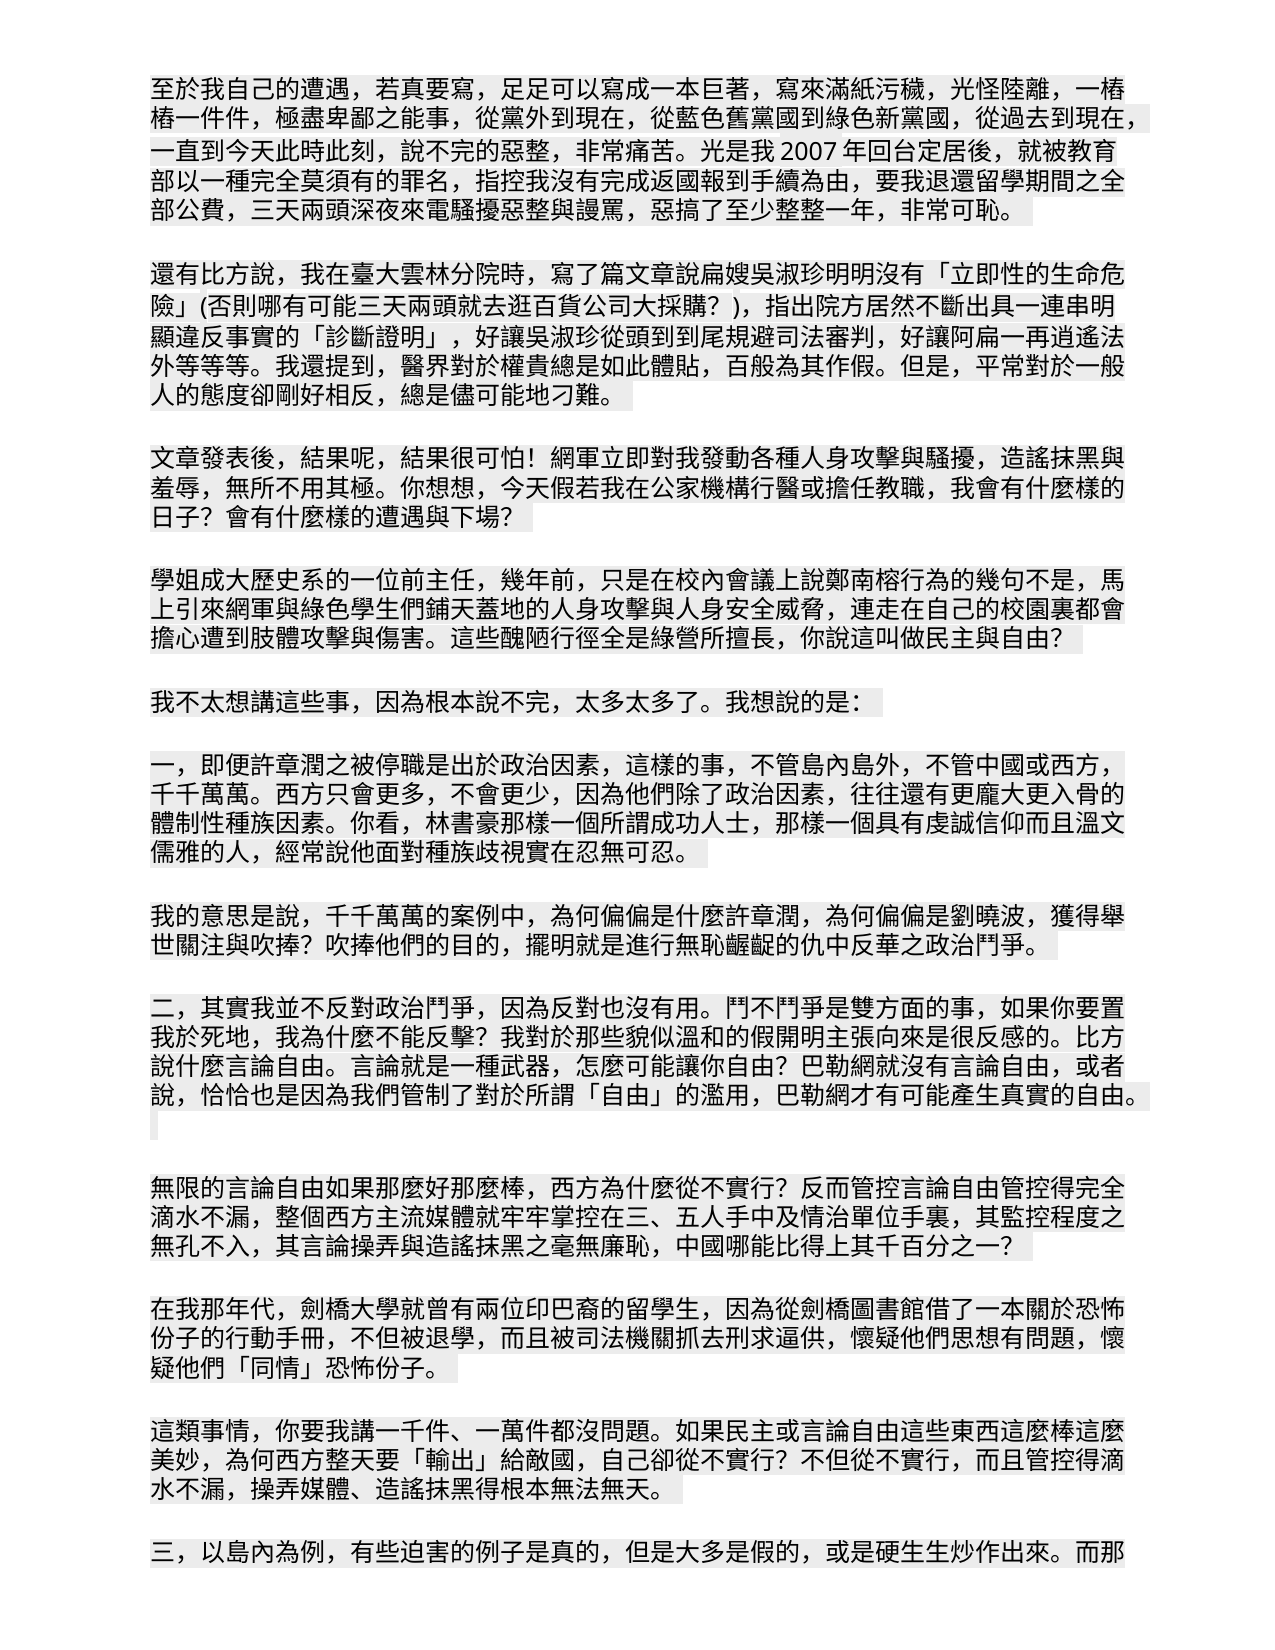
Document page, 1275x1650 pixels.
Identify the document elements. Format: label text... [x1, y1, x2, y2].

text 鶴翔， 我不知道誰是許章潤，從未聽過，對於一無所知的事自然無法作評，特別是個案。個案很難斷言「內在」是非，除非有更多長期性的資訊，而非一時一地之言。 此人因為嫖妓被校方暫停教職，然後美國那邊的大學就給了他聘書，並且當然又是大幅報導與渲染，而且肯定會像CIA的走狗劉曉波那樣，被西方抬舉成「中國的良心」或「民主自由的鬥士」之類。 所謂「內在」是非就是：旁人無法知道當事人有無嫖妓。就算有，那肯定也不會是惹禍的真正原因。這類事情幾乎都是「外部」因素所致，內在枝節往往只是藉口。 就比方說美國及其走狗們包括民進黨與李遠哲等等等，千方百計卡管，不讓管中閔擔任台大校長，於是就控告他什麼擔任教授期間多次給雜誌社投稿為由，說這個就是「公務員在外違法兼差」，以此為由，不但卡他上任，還企圖把他「繩之以法」。可是，如果這些指控罪名說得通，那麼，所有大學教師恐怕都得全部抓去坐牢。 至於我自己的遭遇就更慘烈百倍了，從黨外到現在，三十多年來，各種「欲加之罪」，各種極其荒唐的惡整，根本罄竹難書，甚至株連親人。比方說學姐曾獲某國立大學錄用教職，後來發現她老公叫做陳真，馬上推翻既有的決議。 至於我自己的遭遇，若真要寫，足足可以寫成一本巨著，寫來滿紙污穢，光怪陸離，一樁樁一件件，極盡卑鄙之能事，從黨外到現在，從藍色舊黨國到綠色新黨國，從過去到現在，一直到今天此時此刻，說不完的惡整，非常痛苦。光是我2007年回台定居後，就被教育部以一種完全莫須有的罪名，指控我沒有完成返國報到手續為由，要我退還留學期間之全部公費，三天兩頭深夜來電騷擾惡整與謾罵，惡搞了至少整整一年，非常可恥。 還有比方說，我在臺大雲林分院時，寫了篇文章說扁嫂吳淑珍明明沒有「立即性的生命危險」(否則哪有可能三天兩頭就去逛百貨公司大採購？)，指出院方居然不斷出具一連串明顯違反事實的「診斷證明」，好讓吳淑珍從頭到到尾規避司法審判，好讓阿扁一再逍遙法外等等等。我還提到，醫界對於權貴總是如此體貼，百般為其作假。但是，平常對於一般人的態度卻剛好相反，總是儘可能地刁難。 文章發表後，結果呢，結果很可怕！網軍立即對我發動各種人身攻擊與騷擾，造謠抹黑與羞辱，無所不用其極。你想想，今天假若我在公家機構行醫或擔任教職，我會有什麼樣的日子？會有什麼樣的遭遇與下場？ 學姐成大歷史系的一位前主任，幾年前，只是在校內會議上說鄭南榕行為的幾句不是，馬上引來網軍與綠色學生們鋪天蓋地的人身攻擊與人身安全威脅，連走在自己的校園裏都會擔心遭到肢體攻擊與傷害。這些醜陋行徑全是綠營所擅長，你說這叫做民主與自由？ 我不太想講這些事，因為根本說不完，太多太多了。我想說的是： 一，即便許章潤之被停職是出於政治因素，這樣的事，不管島內島外，不管中國或西方，千千萬萬。西方只會更多，不會更少，因為他們除了政治因素，往往還有更龐大更入骨的體制性種族因素。你看，林書豪那樣一個所謂成功人士，那樣一個具有虔誠信仰而且溫文儒雅的人，經常說他面對種族歧視實在忍無可忍。 我的意思是說，千千萬萬的案例中，為何偏偏是什麼許章潤，為何偏偏是劉曉波，獲得舉世關注與吹捧？吹捧他們的目的，擺明就是進行無恥齷齪的仇中反華之政治鬥爭。 二，其實我並不反對政治鬥爭，因為反對也沒有用。鬥不鬥爭是雙方面的事，如果你要置我於死地，我為什麼不能反擊？我對於那些貌似溫和的假開明主張向來是很反感的。比方說什麼言論自由。言論就是一種武器，怎麼可能讓你自由？巴勒網就沒有言論自由，或者說，恰恰也是因為我們管制了對於所謂「自由」的濫用，巴勒網才有可能產生真實的自由。 無限的言論自由如果那麼好那麼棒，西方為什麼從不實行？反而管控言論自由管控得完全滴水不漏，整個西方主流媒體就牢牢掌控在三、五人手中及情治單位手裏，其監控程度之無孔不入，其言論操弄與造謠抹黑之毫無廉恥，中國哪能比得上其千百分之一？ 在我那年代，劍橋大學就曾有兩位印巴裔的留學生，因為從劍橋圖書館借了一本關於恐怖份子的行動手冊，不但被退學，而且被司法機關抓去刑求逼供，懷疑他們思想有問題，懷疑他們「同情」恐怖份子。 這類事情，你要我講一千件、一萬件都沒問題。如果民主或言論自由這些東西這麼棒這麼美妙，為何西方整天要「輸出」給敵國，自己卻從不實行？不但從不實行，而且管控得滴水不漏，操弄媒體、造謠抹黑得根本無法無天。 三，以島內為例，有些迫害的例子是真的，但是大多是假的，或是硬生生炒作出來。而那些真實的案例，因為缺乏操弄價值，往往根本不為人所知，就算知道，也不會有人關心，因為它沒有利用價值。 四，比方說，島內有一大堆所謂政治受難者或政治受難家屬，其實十之八九全是鬼扯蛋。例如柯文哲，說什麼他阿公是二二八受難家屬，如果那也算的話，全台灣有上千萬個二二八受難家屬。還有像李文忠，他當年從支持國民黨到反國民黨是事實，但他被退學卻是因為他根本沒在念書，甚至不去考試，必修課一再考零分，把退學解釋為政治迫害，純粹就是自欺欺人。 反倒是在黨外年代我認識好幾位南部學生，有男有女，他們讀五專或高職，不是什麼大學名校，跟媒體更無絲毫關係。但他們確實真正遭到非常惡劣的政治迫害，卻根本無人知曉，無人在意。這些人，質樸單純，純粹出於義憤而反國民黨，跟台北那些狡猾得跟政客根本沒兩樣的所謂「學運領袖」，完全就是人性善惡的兩種極端。 那些人渣，極其擅於操弄與算計，懂得怎麼製造知名度，懂得如何營造道德光環，與媒體關係非常密切，互相利用，藉以包裝與塑造形象；所謂理想，全是場面話，全是假面具，私下為人及其所思所想根本不是那樣，毫無一絲正直與良善可言；為自己爭奪權位與名利，才是他們關心社會議題與從政的惟一目的。但是，社會大眾卻傻傻地以為這些人是懷著什麼偉大理念的什麼「學運領袖」或「政治新生代」，真是見鬼了。 不知道你信不信，這樣一些人渣，事實上就是媒體與特定勢力所挑選與刻意栽培的政治代言人，想方設法大量曝光之，使其戴上各種純屬虛構的所謂社運或所謂民主自由等道德光環，然後收編為一黨一私之用。為什麼我知道這些呢？因為它其實就是一種普通常識。 幾十年前，我自己也是被認定與挑選的抬舉對象，但我不吃這一套，我不會背棄良善，我也絕不會利用這些所謂「聲望」或「人脈」等「政治資源」來依附特定政治勢力，昧著良心與之為伍，好為自己謀取權位與暴利。 另外，還有數不清的政治犯，我不可能一一點名，也不想點名，因為進入前人個案之是非細節並無多大意義。這些所謂政治犯，其實很多是假的，比方說他明明就是歹徒，作姦犯科，但這歹徒也許對黨國心懷不滿，於是就被包裝為偉大的民主先賢先烈，事實上他坐牢原本就是他應得的法律制裁。 還有一些則是特務，假坐牢，真害人。前一陣子，跟某位黨外前輩的前輩一日談，他告訴我一些連我也不知道的真相，民主鬥士是假，特務才是真的。我原本就知道的兩位民進黨黨主席，謝長廷和創黨黨主席江鵬堅都是已經證實的情治單位臥底黨外的特務。其他還有很多很多，但我沒證據在手，沒法透露。也許施明德說得對，與其問說美麗島辯護律師哪些人是國民黨特務，不如問說到底有誰不是？ 五，政治善惡原則是真實存在的，應該堅持的，但原則底下的諸多個案卻極其複雜，唯有進入個案細節方知對錯與功過；輕易採取立場者，往往只是為了進行某種政治操弄。就連明明白白的大狀況都能抹黑造假，更何況難以為外人所知的單一個案。 比方說美國國務卿在聯合國大會上拿著洗衣粉充當伊拉克的化武證據，比方說西方每天指控什麼新疆種族滅絕，所有這一切，完全就是極其低能可笑齷齪無恥的造謠抹黑。連這麼荒唐離譜的造假抹黑都敢做，更何況單一個案細節。 如果你去查閱巴勒網的舊留言，就能知道，在「新疆的再教育營」被虛構為「重大人權問題」之前，我就開始批評了，但是，自從它被西方拿來無限抹黑造謠之後，我就不再批評。因為，它原本只是一些行政上專斷獨行的官僚問題或技術問題，但它如今卻被造謠抹黑成滔天罪惡，完全就是睜眼說瞎話。這時候，難道我還要傻傻地雞蛋裏挑骨頭，對「新疆再教育營」做出批評？ 六，我對於西方這類所謂民主自由的炒作，可說是恨之入骨，無恥齷齪至極。我不是說許章潤有或沒有嫖妓，我甚至不是在說他或說誰，我說的是一種半個多世紀來的抹黑煽動與炒作技倆，一來藉以謀取私利，二來透過掌控媒體，從事無恥的政治鬥爭。 這些事情說不完，而且說過千萬遍，請自行查閱巴勒網。 [150, 75, 1125, 1568]
